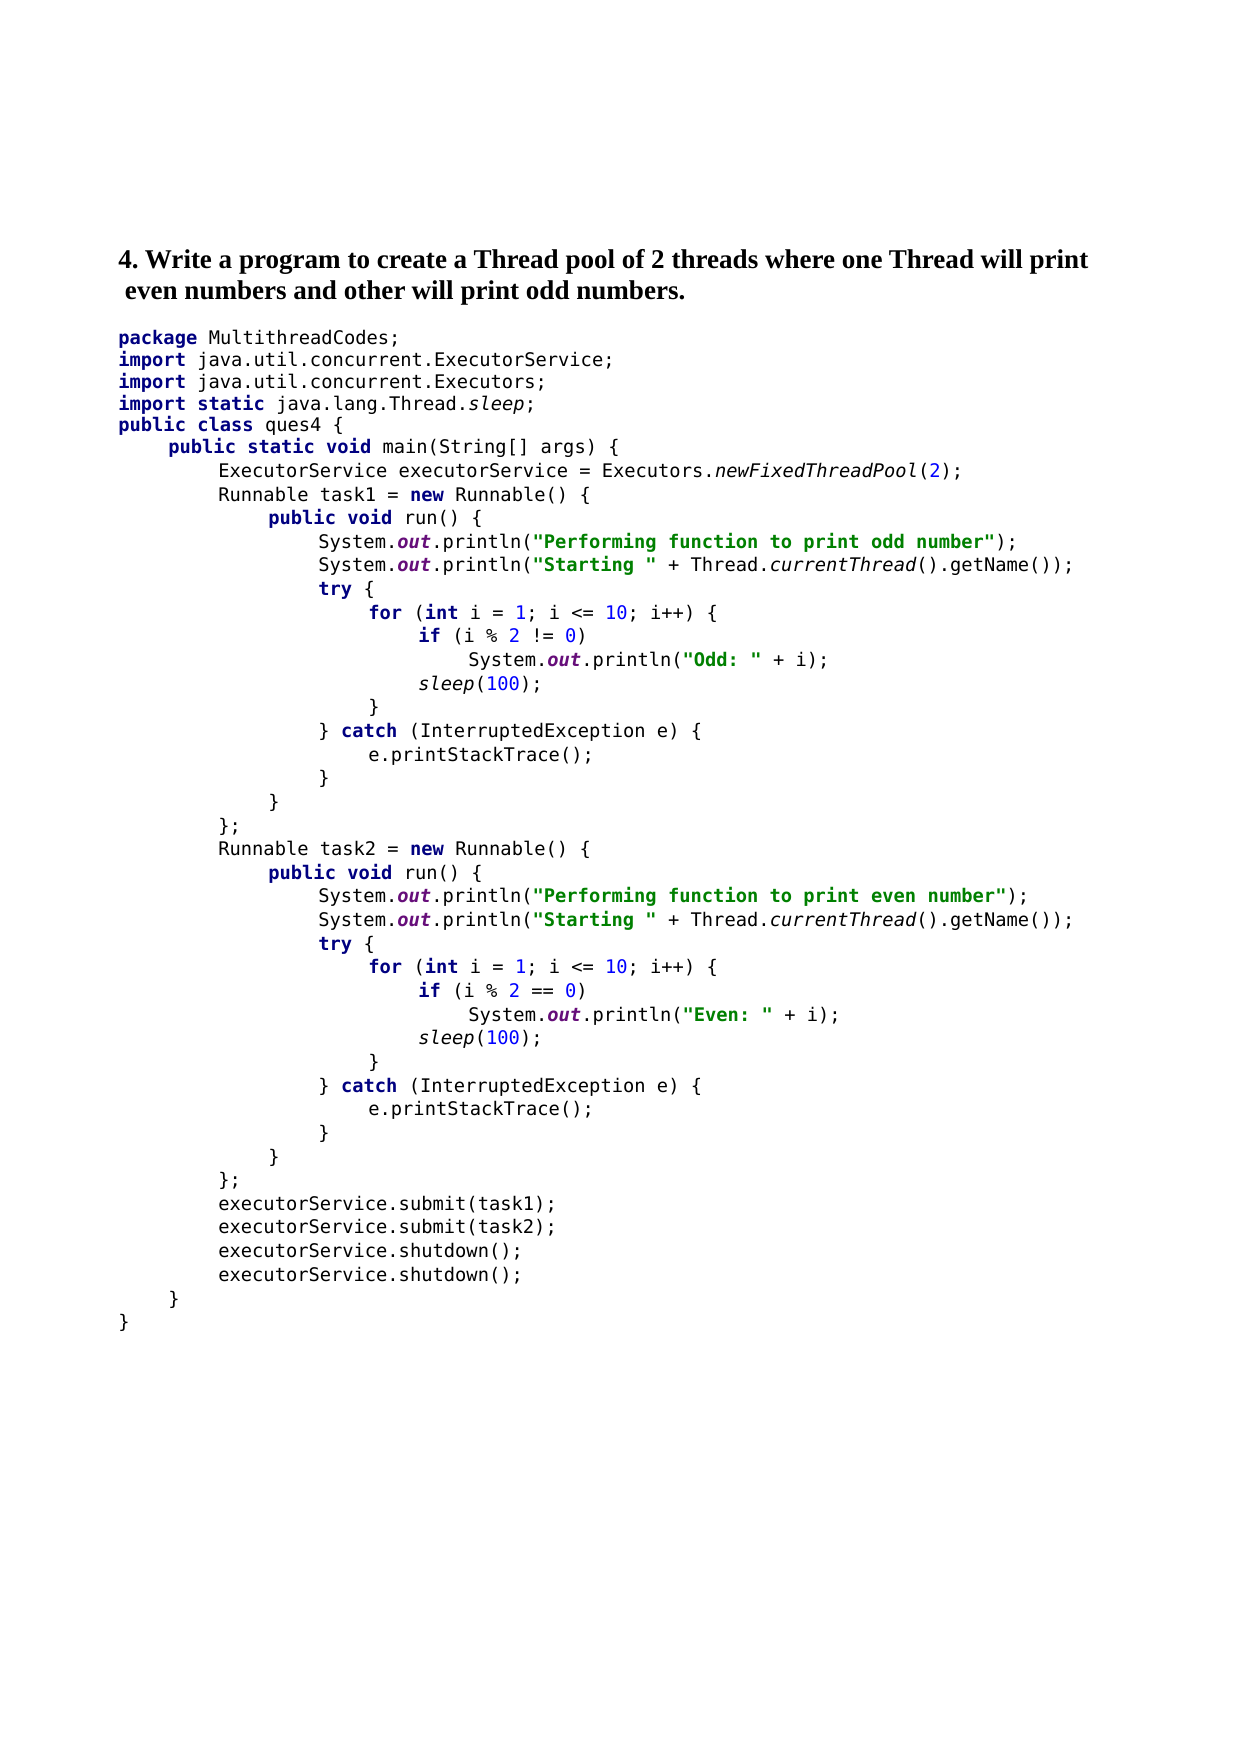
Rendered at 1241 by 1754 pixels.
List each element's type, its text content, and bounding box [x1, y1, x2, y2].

text if (i % 2 != 0) [118, 625, 1122, 649]
text System.out.println("Starting " + Thread.currentThread().getName()); [118, 909, 1122, 933]
text public void run() { [118, 507, 1122, 531]
text } [118, 767, 1122, 791]
text for (int i = 1; i <= 10; i++) { [118, 602, 1122, 625]
text } [118, 1287, 1122, 1311]
text if (i % 2 == 0) [118, 980, 1122, 1004]
text } [118, 1311, 1122, 1333]
text import static java.lang.Thread.sleep; [118, 392, 1122, 414]
text ExecutorService executorService = Executors.newFixedThreadPool(2); [118, 460, 1122, 483]
text } catch (InterruptedException e) { [118, 1075, 1122, 1098]
text e.printStackTrace(); [118, 744, 1122, 767]
text System.out.println("Starting " + Thread.currentThread().getName()); [118, 554, 1122, 578]
text System.out.println("Performing function to print odd number"); [118, 531, 1122, 554]
text 4. Write a program to create a Thread pool of 2 threads where one Thread will print [118, 243, 1122, 274]
text System.out.println("Even: " + i); [118, 1004, 1122, 1027]
text even numbers and other will print odd numbers. [118, 274, 1122, 305]
text e.printStackTrace(); [118, 1098, 1122, 1122]
text try { [118, 578, 1122, 602]
text public void run() { [118, 862, 1122, 886]
text sleep(100); [118, 1027, 1122, 1051]
text }; [118, 814, 1122, 838]
text } [118, 696, 1122, 720]
text executorService.submit(task2); [118, 1217, 1122, 1240]
text Runnable task1 = new Runnable() { [118, 483, 1122, 507]
text package MultithreadCodes; [118, 327, 1122, 349]
text import java.util.concurrent.ExecutorService; [118, 349, 1122, 371]
text } catch (InterruptedException e) { [118, 720, 1122, 744]
text executorService.submit(task1); [118, 1193, 1122, 1217]
text public class ques4 { [118, 414, 1122, 436]
text System.out.println("Performing function to print even number"); [118, 886, 1122, 909]
text } [118, 1146, 1122, 1169]
text try { [118, 933, 1122, 956]
text public static void main(String[] args) { [118, 436, 1122, 460]
text executorService.shutdown(); [118, 1240, 1122, 1264]
text sleep(100); [118, 673, 1122, 696]
text for (int i = 1; i <= 10; i++) { [118, 956, 1122, 980]
text import java.util.concurrent.Executors; [118, 371, 1122, 392]
text Runnable task2 = new Runnable() { [118, 838, 1122, 862]
text executorService.shutdown(); [118, 1264, 1122, 1287]
text }; [118, 1169, 1122, 1193]
text System.out.println("Odd: " + i); [118, 649, 1122, 673]
text } [118, 791, 1122, 814]
text } [118, 1051, 1122, 1075]
text } [118, 1122, 1122, 1146]
